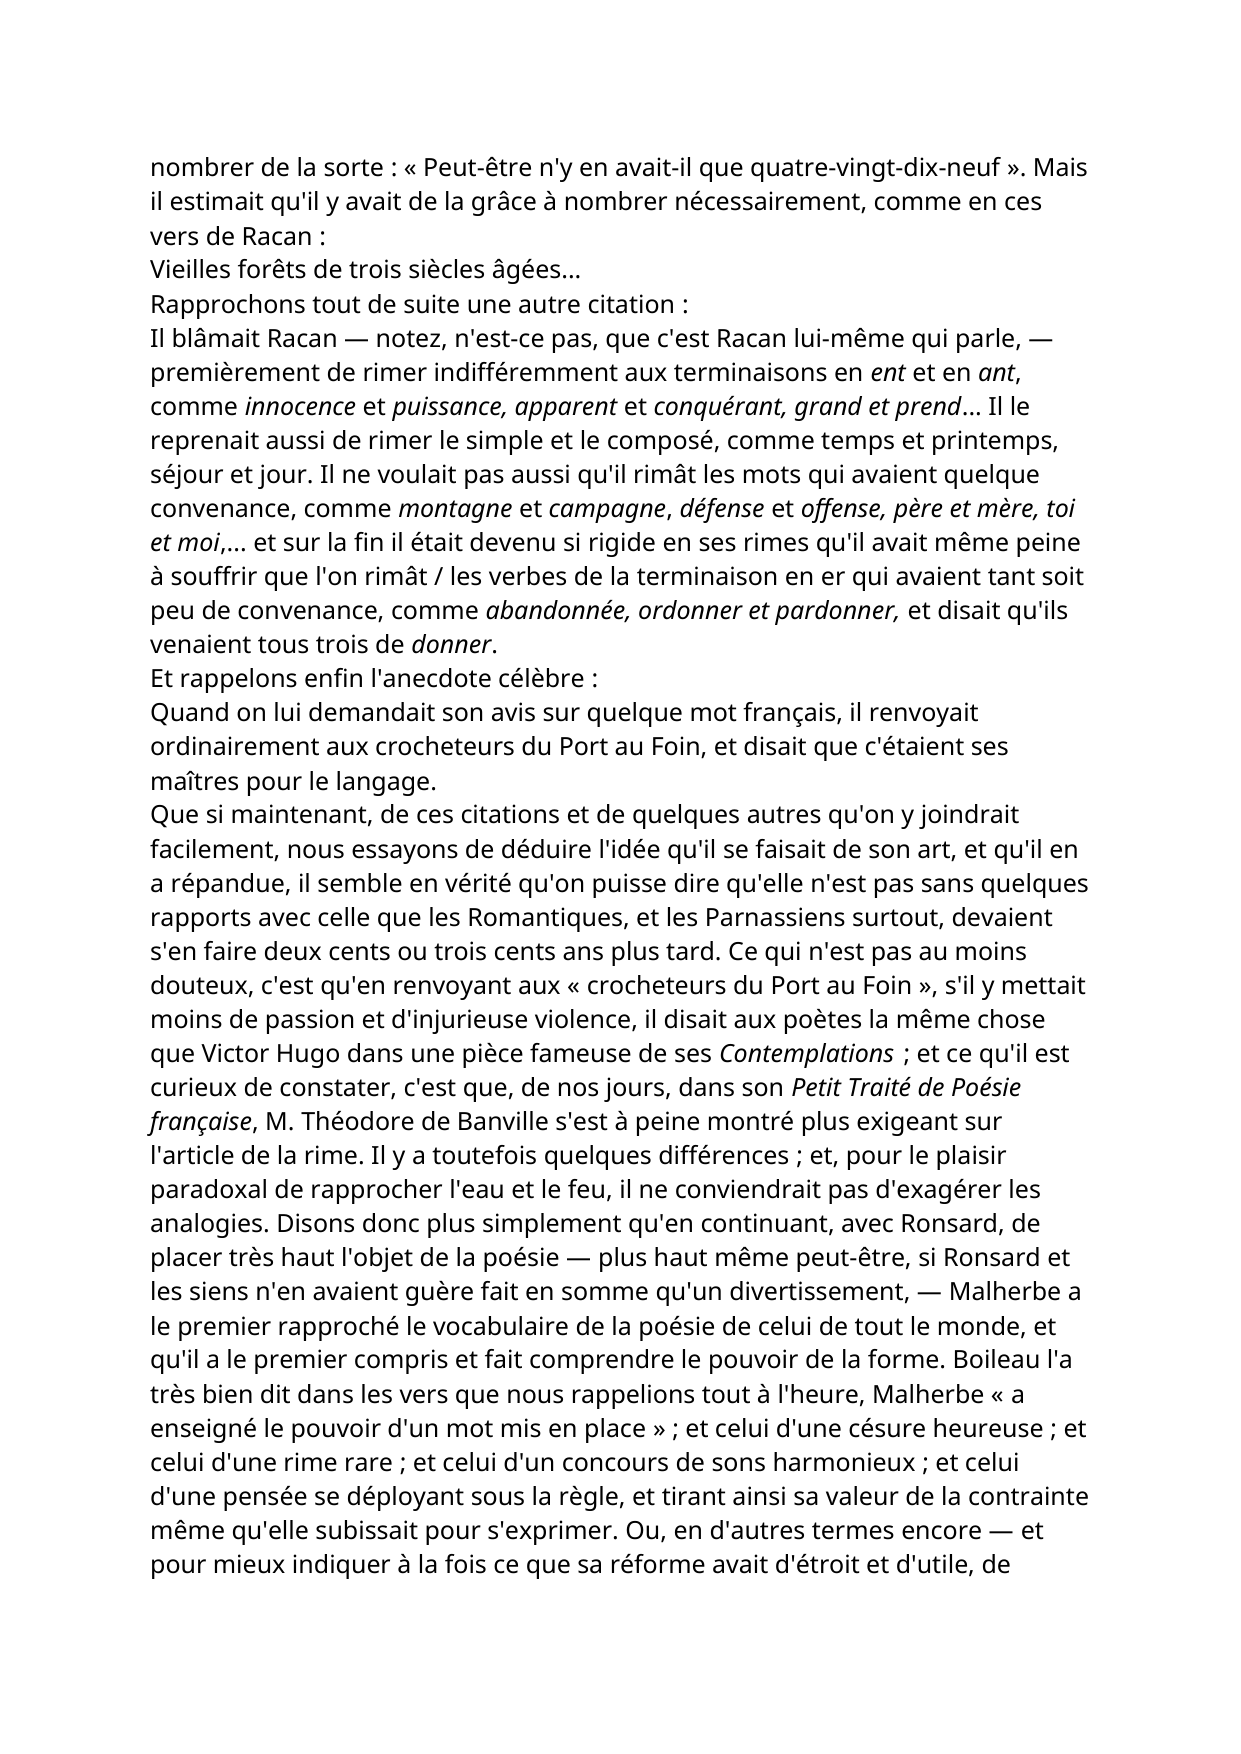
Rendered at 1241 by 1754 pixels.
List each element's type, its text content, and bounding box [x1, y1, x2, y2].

text Rapprochons tout de suite une autre citation : [150, 286, 1091, 320]
text Que si maintenant, de ces citations et de quelques autres qu'on y joindrait facilement, nous essayons de déduire l'idée qu'il se faisait de son art, et qu'il en a répandue, il semble en vérité qu'on puisse dire qu'elle n'est pas sans quelques rapports avec celle que les Romantiques, et les Parnassiens surtout, devaient s'en faire deux cents ou trois cents ans plus tard. Ce qui n'est pas au moins douteux, c'est qu'en renvoyant aux « crocheteurs du Port au Foin », s'il y mettait moins de passion et d'injurieuse violence, il disait aux poètes la même chose que Victor Hugo dans une pièce fameuse de ses Contemplations ; et ce qu'il est curieux de constater, c'est que, de nos jours, dans son Petit Traité de Poésie française, M. Théodore de Banville s'est à peine montré plus exigeant sur l'article de la rime. Il y a toutefois quelques différences ; et, pour le plaisir paradoxal de rapprocher l'eau et le feu, il ne conviendrait pas d'exagérer les analogies. Disons donc plus simplement qu'en continuant, avec Ronsard, de placer très haut l'objet de la poésie — plus haut même peut-être, si Ronsard et les siens n'en avaient guère fait en somme qu'un divertissement, — Malherbe a le premier rapproché le vocabulaire de la poésie de celui de tout le monde, et qu'il a le premier compris et fait comprendre le pouvoir de la forme. Boileau l'a très bien dit dans les vers que nous rappelions tout à l'heure, Malherbe « a enseigné le pouvoir d'un mot mis en place » ; et celui d'une césure heureuse ; et celui d'une rime rare ; et celui d'un concours de sons harmonieux ; et celui d'une pensée se déployant sous la règle, et tirant ainsi sa valeur de la contrainte même qu'elle subissait pour s'exprimer. Ou, en d'autres termes encore — et pour mieux indiquer à la fois ce que sa réforme avait d'étroit et d'utile, de [150, 797, 1091, 1581]
text Quand on lui demandait son avis sur quelque mot français, il renvoyait ordinairement aux crocheteurs du Port au Foin, et disait que c'étaient ses maîtres pour le langage. [150, 695, 1091, 797]
text Vieilles forêts de trois siècles âgées... [150, 252, 1091, 286]
text Et rappelons enfin l'anecdote célèbre : [150, 661, 1091, 695]
text Il blâmait Racan — notez, n'est-ce pas, que c'est Racan lui-même qui parle, — premièrement de rimer indifféremment aux terminaisons en ent et en ant, comme innocence et puissance, apparent et conquérant, grand et prend... Il le reprenait aussi de rimer le simple et le composé, comme temps et printemps, séjour et jour. Il ne voulait pas aussi qu'il rimât les mots qui avaient quelque convenance, comme montagne et campagne, défense et offense, père et mère, toi et moi,... et sur la fin il était devenu si rigide en ses rimes qu'il avait même peine à souffrir que l'on rimât / les verbes de la terminaison en er qui avaient tant soit peu de convenance, comme abandonnée, ordonner et pardonner, et disait qu'ils venaient tous trois de donner. [150, 320, 1091, 661]
text nombrer de la sorte : « Peut-être n'y en avait-il que quatre-vingt-dix-neuf ». Mais il estimait qu'il y avait de la grâce à nombrer nécessairement, comme en ces vers de Racan : [150, 150, 1091, 252]
